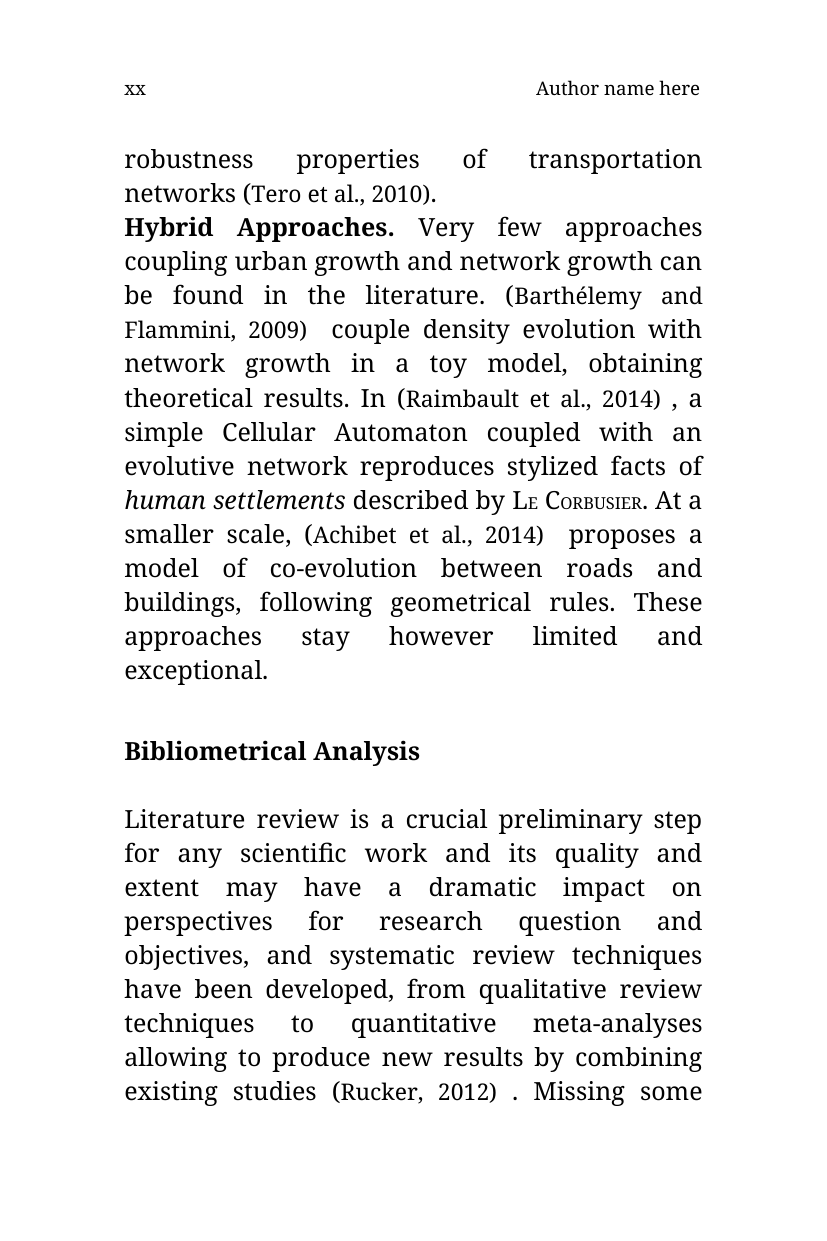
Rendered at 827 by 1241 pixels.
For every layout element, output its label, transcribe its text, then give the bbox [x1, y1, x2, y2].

text robustness properties of transportation networks (Tero et al., 2010). [124, 142, 703, 210]
text Bibliometrical Analysis [124, 733, 703, 767]
text Hybrid Approaches. Very few approaches coupling urban growth and network growth can be found in the literature. (Barthélemy and Flammini, 2009) couple density evolution with network growth in a toy model, obtaining theoretical results. In (Raimbault et al., 2014) , a simple Cellular Automaton coupled with an evolutive network reproduces stylized facts of human settlements described by Le Corbusier. At a smaller scale, (Achibet et al., 2014) proposes a model of co-evolution between roads and buildings, following geometrical rules. These approaches stay however limited and exceptional. [124, 210, 703, 687]
text Literature review is a crucial preliminary step for any scientific work and its quality and extent may have a dramatic impact on perspectives for research question and objectives, and systematic review techniques have been developed, from qualitative review techniques to quantitative meta-analyses allowing to produce new results by combining existing studies (Rucker, 2012) . Missing some [124, 801, 703, 1108]
